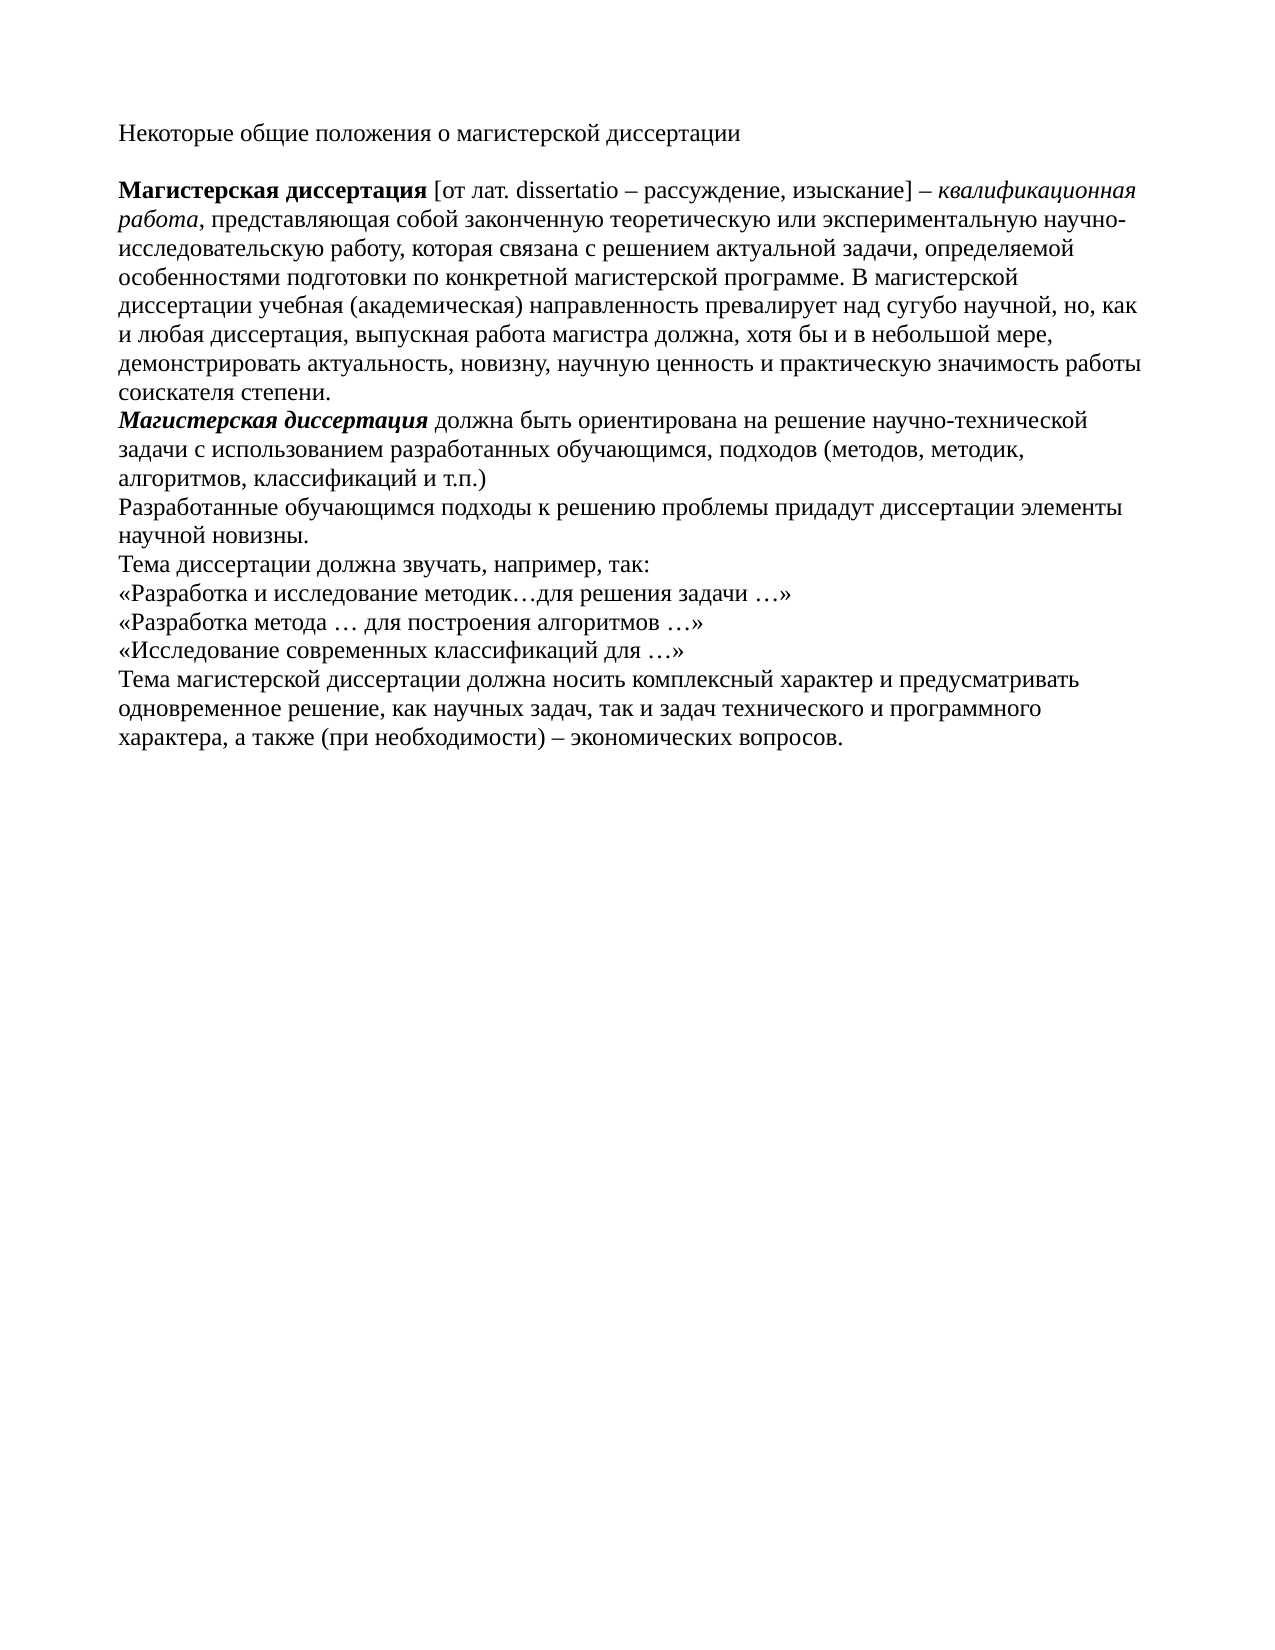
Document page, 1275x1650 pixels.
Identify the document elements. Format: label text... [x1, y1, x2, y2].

text Некоторые общие положения о магистерской диссертации [118, 118, 1157, 147]
text Магистерская диссертация должна быть ориентирована на решение научно-технической задачи с использованием разработанных обучающимся, подходов (методов, методик, алгоритмов, классификаций и т.п.) [118, 406, 1157, 492]
text «Разработка метода … для построения алгоритмов …» [118, 607, 1157, 636]
text Тема диссертации должна звучать, например, так: [118, 549, 1157, 578]
text Разработанные обучающимся подходы к решению проблемы придадут диссертации элементы научной новизны. [118, 492, 1157, 549]
text «Разработка и исследование методик…для решения задачи …» [118, 578, 1157, 607]
text Тема магистерской диссертации должна носить комплексный характер и предусматривать одновременное решение, как научных задач, так и задач технического и программного характера, а также (при необходимости) – экономических вопросов. [118, 664, 1157, 751]
text «Исследование современных классификаций для …» [118, 636, 1157, 664]
text Магистерская диссертация [от лат. dissertatio – рассуждение, изыскание] – квалификационная работа, представляющая собой законченную теоретическую или экспериментальную научно-исследовательскую работу, которая связана с решением актуальной задачи, определяемой особенностями подготовки по конкретной магистерской программе. В магистерской диссертации учебная (академическая) направленность превалирует над сугубо научной, но, как и любая диссертация, выпускная работа магистра должна, хотя бы и в небольшой мере, демонстрировать актуальность, новизну, научную ценность и практическую значимость работы соискателя степени. [118, 176, 1157, 406]
